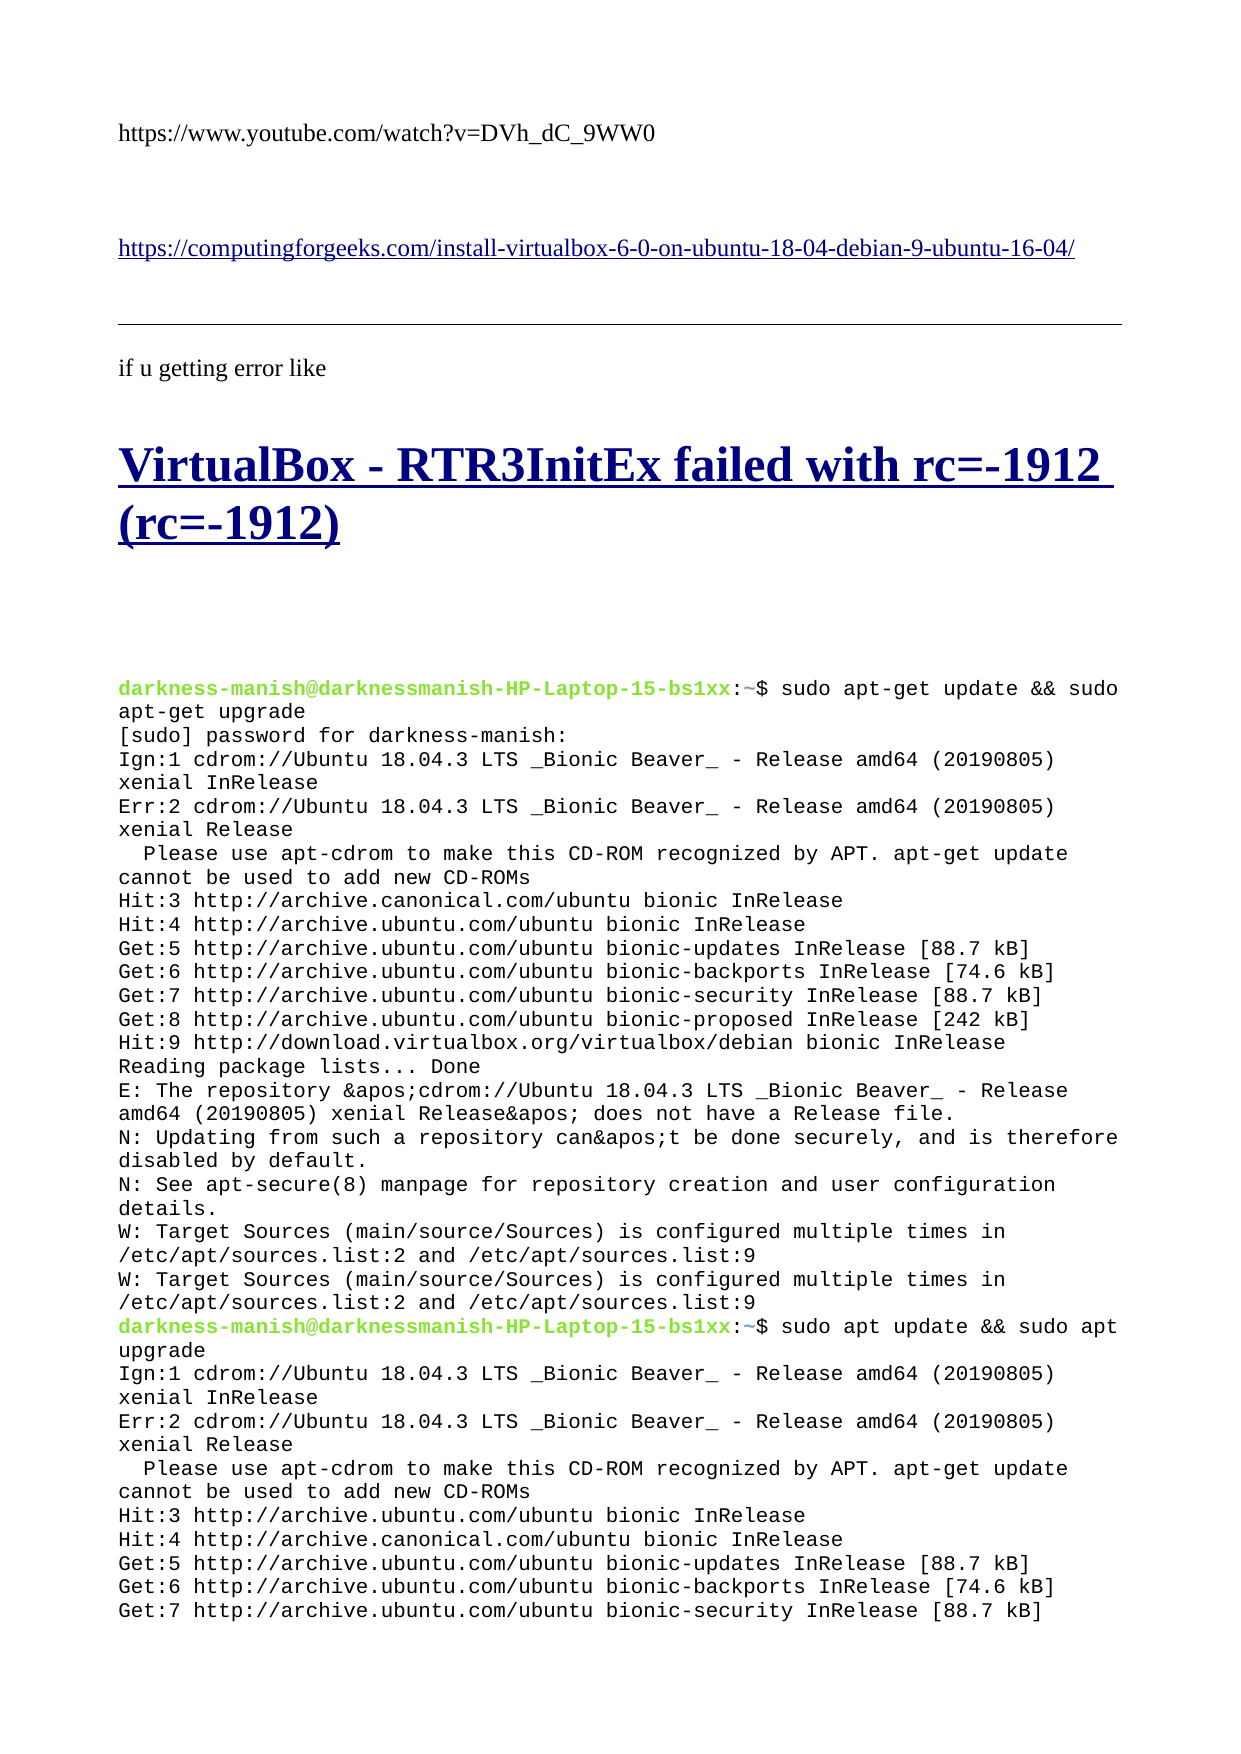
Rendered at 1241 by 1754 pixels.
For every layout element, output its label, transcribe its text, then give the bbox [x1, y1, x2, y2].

text Please use apt-cdrom to make this CD-ROM recognized by APT. apt-get update cannot be used to add new CD-ROMs [118, 1458, 1122, 1505]
text N: Updating from such a repository can&apos;t be done securely, and is therefore disabled by default. [118, 1127, 1122, 1174]
subtitle VirtualBox - RTR3InitEx failed with rc=-1912 (rc=-1912) [118, 435, 1122, 550]
text Get:5 http://archive.ubuntu.com/ubuntu bionic-updates InRelease [88.7 kB] [118, 1552, 1122, 1576]
text Get:7 http://archive.ubuntu.com/ubuntu bionic-security InRelease [88.7 kB] [118, 1600, 1122, 1623]
text Hit:9 http://download.virtualbox.org/virtualbox/debian bionic InRelease [118, 1032, 1122, 1056]
text Get:8 http://archive.ubuntu.com/ubuntu bionic-proposed InRelease [242 kB] [118, 1009, 1122, 1032]
text Get:6 http://archive.ubuntu.com/ubuntu bionic-backports InRelease [74.6 kB] [118, 1576, 1122, 1600]
text Hit:4 http://archive.ubuntu.com/ubuntu bionic InRelease [118, 914, 1122, 938]
text Hit:4 http://archive.canonical.com/ubuntu bionic InRelease [118, 1529, 1122, 1552]
text E: The repository &apos;cdrom://Ubuntu 18.04.3 LTS _Bionic Beaver_ - Release amd64 (20190805) xenial Release&apos; does not have a Release file. [118, 1079, 1122, 1127]
text Err:2 cdrom://Ubuntu 18.04.3 LTS _Bionic Beaver_ - Release amd64 (20190805) xenial Release [118, 1411, 1122, 1458]
text Ign:1 cdrom://Ubuntu 18.04.3 LTS _Bionic Beaver_ - Release amd64 (20190805) xenial InRelease [118, 1363, 1122, 1411]
text Reading package lists... Done [118, 1056, 1122, 1079]
text Please use apt-cdrom to make this CD-ROM recognized by APT. apt-get update cannot be used to add new CD-ROMs [118, 843, 1122, 890]
text Hit:3 http://archive.ubuntu.com/ubuntu bionic InRelease [118, 1505, 1122, 1529]
text darkness-manish@darknessmanish-HP-Laptop-15-bs1xx:~$ sudo apt-get update && sudo apt-get upgrade [118, 678, 1122, 725]
text N: See apt-secure(8) manpage for repository creation and user configuration details. [118, 1174, 1122, 1221]
text W: Target Sources (main/source/Sources) is configured multiple times in /etc/apt/sources.list:2 and /etc/apt/sources.list:9 [118, 1221, 1122, 1269]
text https://computingforgeeks.com/install-virtualbox-6-0-on-ubuntu-18-04-debian-9-ubuntu-16-04/ [118, 233, 1122, 262]
text Get:6 http://archive.ubuntu.com/ubuntu bionic-backports InRelease [74.6 kB] [118, 961, 1122, 985]
text Hit:3 http://archive.canonical.com/ubuntu bionic InRelease [118, 890, 1122, 914]
text Err:2 cdrom://Ubuntu 18.04.3 LTS _Bionic Beaver_ - Release amd64 (20190805) xenial Release [118, 796, 1122, 843]
text Get:7 http://archive.ubuntu.com/ubuntu bionic-security InRelease [88.7 kB] [118, 985, 1122, 1009]
text W: Target Sources (main/source/Sources) is configured multiple times in /etc/apt/sources.list:2 and /etc/apt/sources.list:9 [118, 1269, 1122, 1316]
text darkness-manish@darknessmanish-HP-Laptop-15-bs1xx:~$ sudo apt update && sudo apt upgrade [118, 1316, 1122, 1363]
text Ign:1 cdrom://Ubuntu 18.04.3 LTS _Bionic Beaver_ - Release amd64 (20190805) xenial InRelease [118, 748, 1122, 796]
text Get:5 http://archive.ubuntu.com/ubuntu bionic-updates InRelease [88.7 kB] [118, 938, 1122, 961]
text [sudo] password for darkness-manish: [118, 725, 1122, 748]
text https://www.youtube.com/watch?v=DVh_dC_9WW0 [118, 118, 1122, 147]
text if u getting error like [118, 353, 1122, 381]
